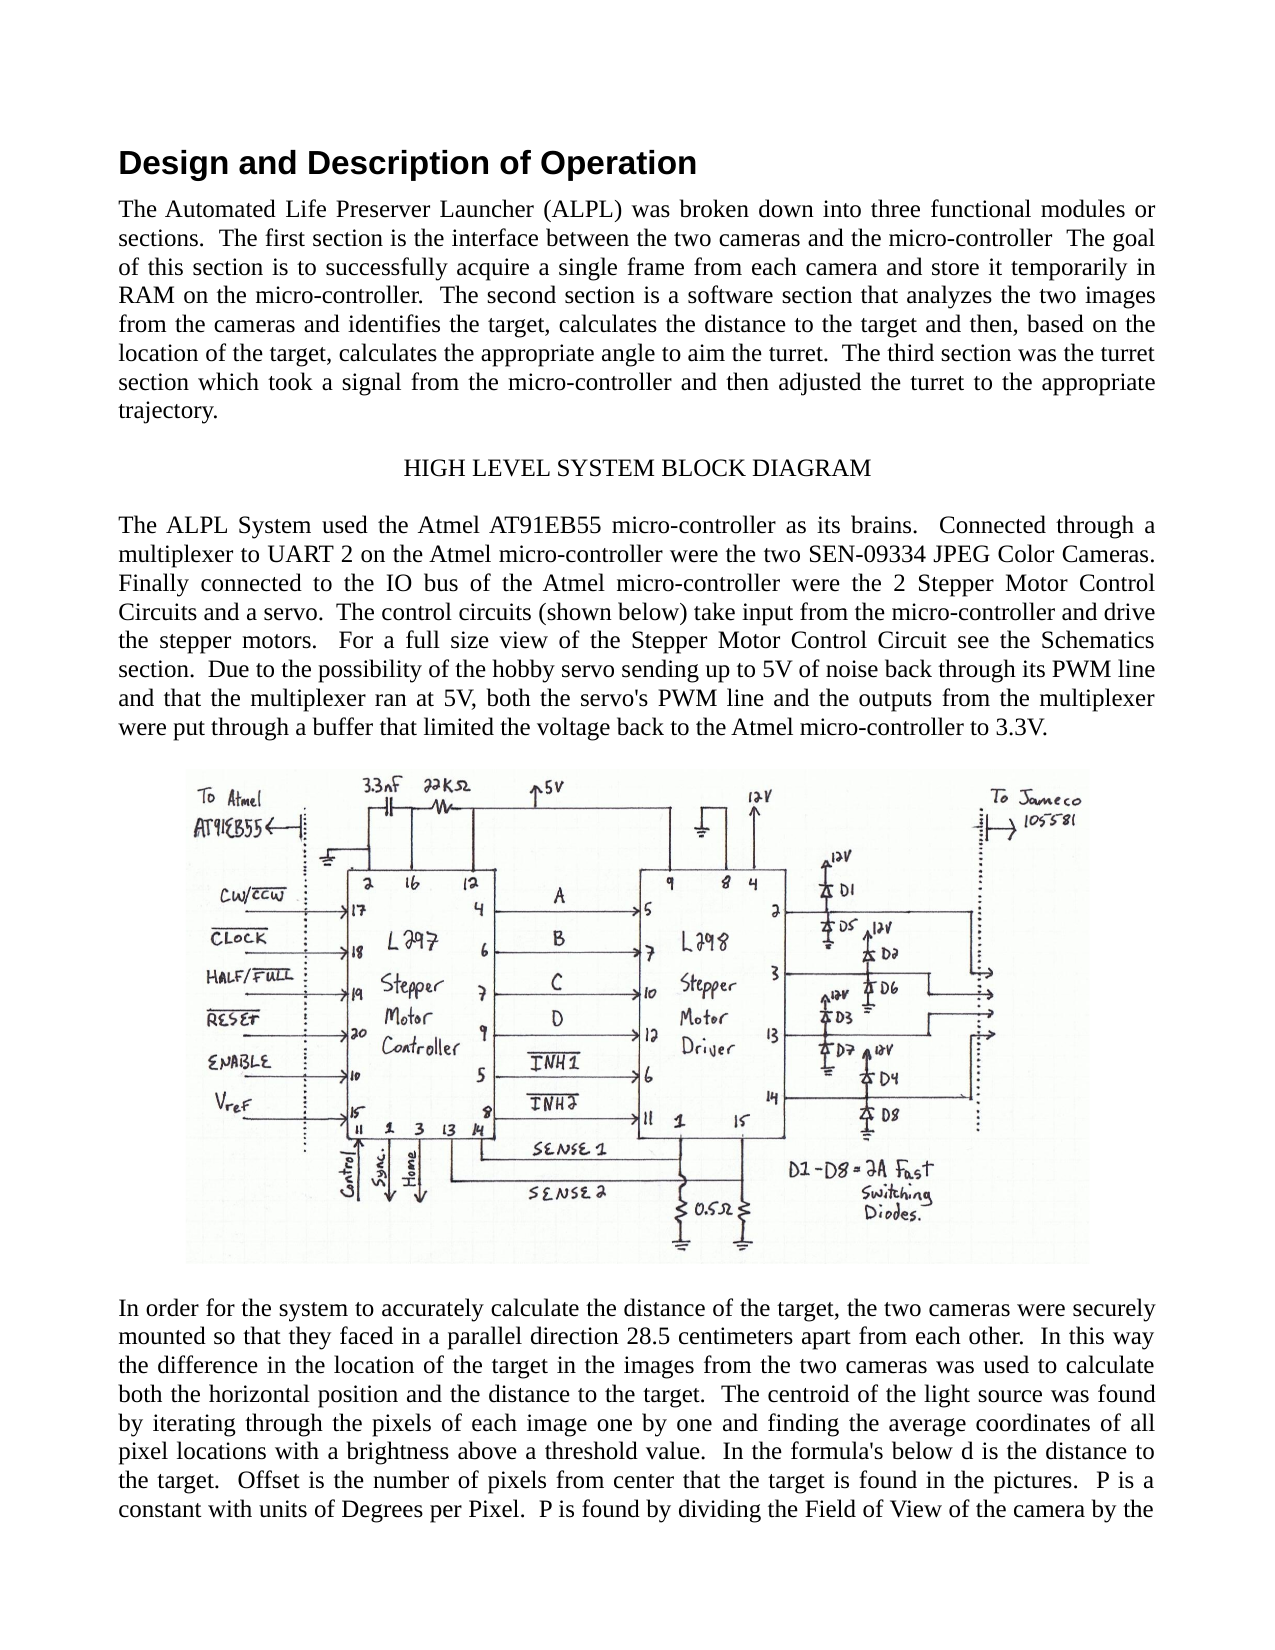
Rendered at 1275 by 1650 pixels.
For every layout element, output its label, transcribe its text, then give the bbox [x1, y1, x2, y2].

text In order for the system to accurately calculate the distance of the target, the two cameras were securely mounted so that they faced in a parallel direction 28.5 centimeters apart from each other. In this way the difference in the location of the target in the images from the two cameras was used to calculate both the horizontal position and the distance to the target. The centroid of the light source was found by iterating through the pixels of each image one by one and finding the average coordinates of all pixel locations with a brightness above a threshold value. In the formula's below d is the distance to the target. Offset is the number of pixels from center that the target is found in the pictures. P is a constant with units of Degrees per Pixel. P is found by dividing the Field of View of the camera by the [118, 1293, 1157, 1523]
text The ALPL System used the Atmel AT91EB55 micro-controller as its brains. Connected through a multiplexer to UART 2 on the Atmel micro-controller were the two SEN-09334 JPEG Color Cameras. Finally connected to the IO bus of the Atmel micro-controller were the 2 Stepper Motor Control Circuits and a servo. The control circuits (shown below) take input from the micro-controller and drive the stepper motors. For a full size view of the Stepper Motor Control Circuit see the Schematics section. Due to the possibility of the hobby servo sending up to 5V of noise back through its PWM line and that the multiplexer ran at 5V, both the servo's PWM line and the outputs from the multiplexer were put through a buffer that limited the voltage back to the Atmel micro-controller to 3.3V. [118, 510, 1157, 740]
subtitle Design and Description of Operation [118, 143, 1157, 182]
picture [185, 769, 1090, 1264]
text HIGH LEVEL SYSTEM BLOCK DIAGRAM [118, 453, 1157, 482]
text The Automated Life Preserver Launcher (ALPL) was broken down into three functional modules or sections. The first section is the interface between the two cameras and the micro-controller The goal of this section is to successfully acquire a single frame from each camera and store it temporarily in RAM on the micro-controller. The second section is a software section that analyzes the two images from the cameras and identifies the target, calculates the distance to the target and then, based on the location of the target, calculates the appropriate angle to aim the turret. The third section was the turret section which took a signal from the micro-controller and then adjusted the turret to the appropriate trajectory. [118, 194, 1157, 424]
